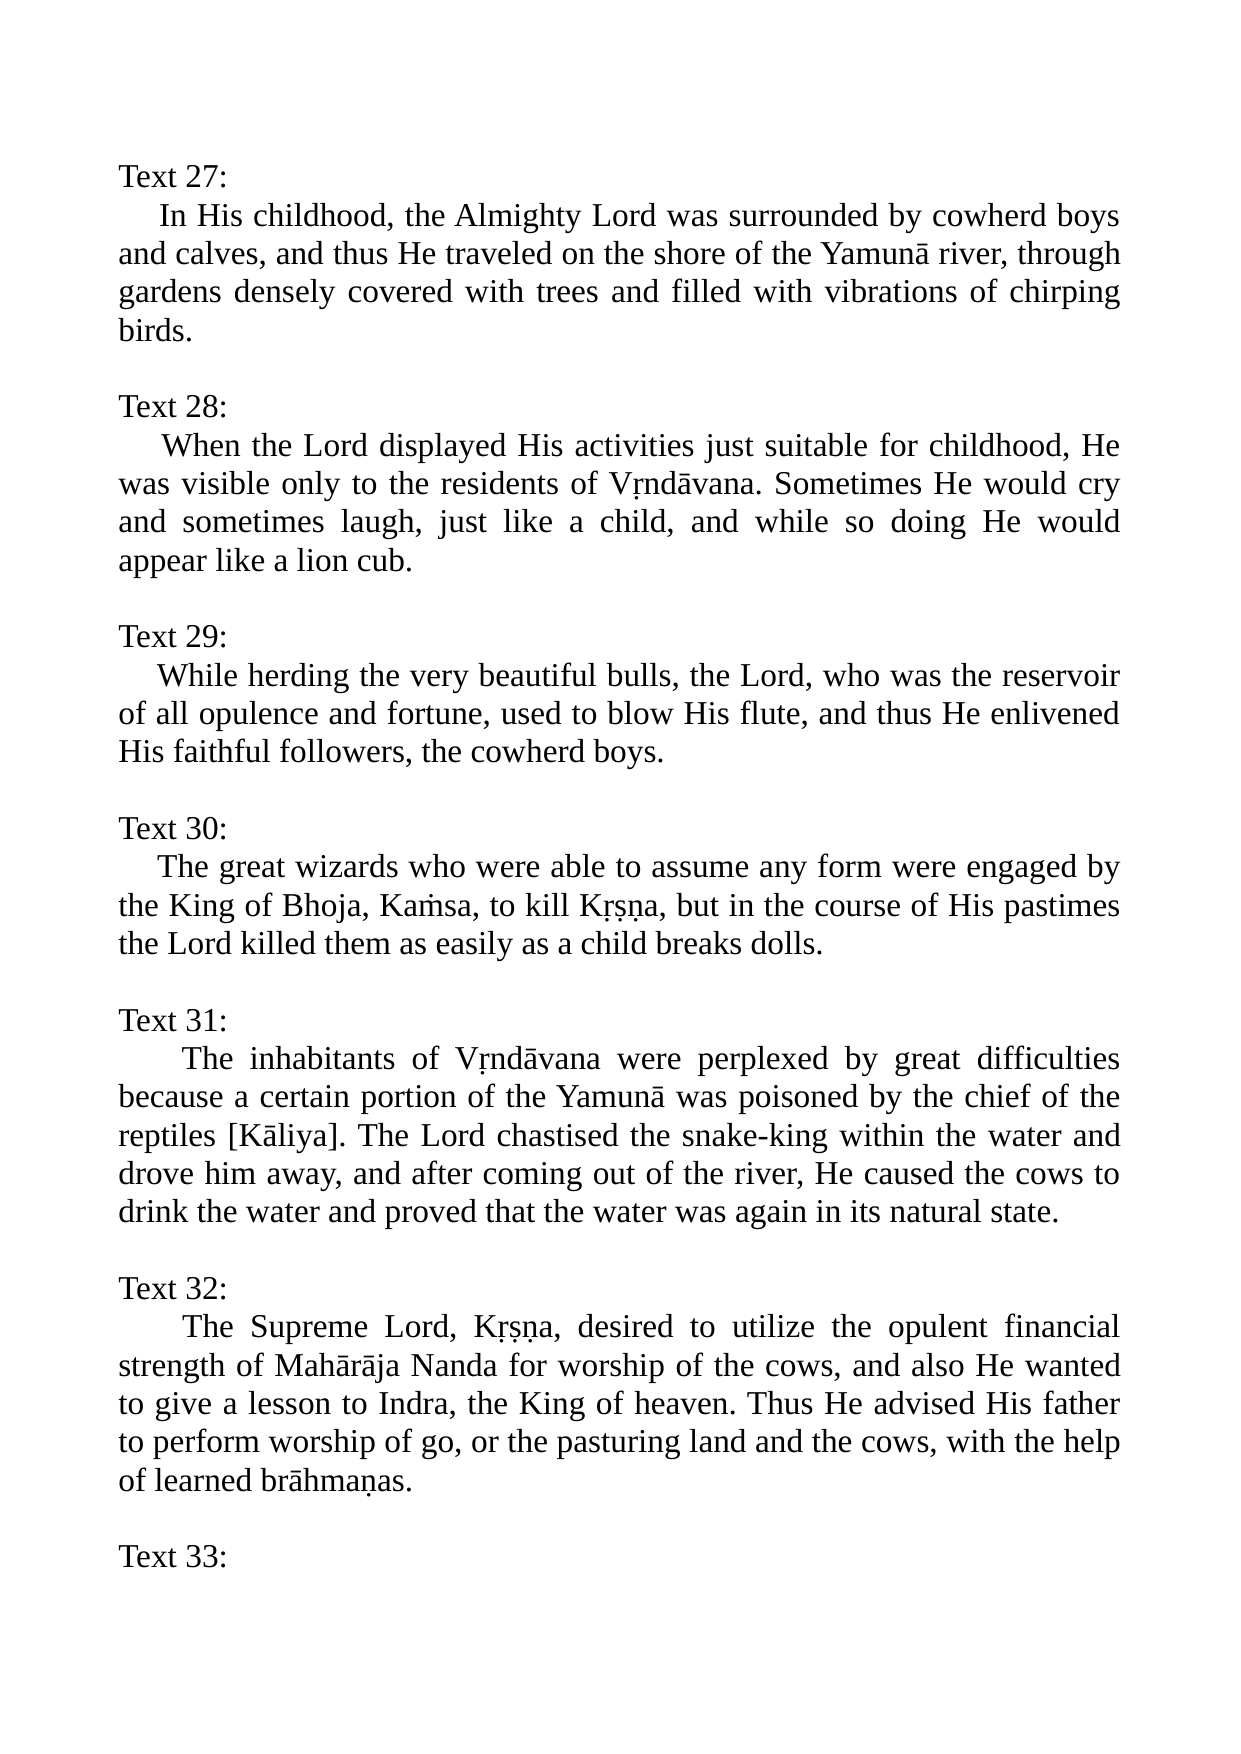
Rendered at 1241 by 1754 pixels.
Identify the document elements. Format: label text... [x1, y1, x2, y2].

text Text 30: [118, 808, 1122, 846]
text Text 31: [118, 1000, 1122, 1038]
text When the Lord displayed His activities just suitable for childhood, He was visible only to the residents of Vṛndāvana. Sometimes He would cry and sometimes laugh, just like a child, and while so doing He would appear like a lion cub. [118, 425, 1122, 578]
text Text 29: [118, 616, 1122, 655]
text The Supreme Lord, Kṛṣṇa, desired to utilize the opulent financial strength of Mahārāja Nanda for worship of the cows, and also He wanted to give a lesson to Indra, the King of heaven. Thus He advised His father to perform worship of go, or the pasturing land and the cows, with the help of learned brāhmaṇas. [118, 1306, 1122, 1498]
text While herding the very beautiful bulls, the Lord, who was the reservoir of all opulence and fortune, used to blow His flute, and thus He enlivened His faithful followers, the cowherd boys. [118, 655, 1122, 770]
text Text 33: [118, 1536, 1122, 1575]
text Text 28: [118, 386, 1122, 425]
text Text 27: [118, 156, 1122, 195]
text The inhabitants of Vṛndāvana were perplexed by great difficulties because a certain portion of the Yamunā was poisoned by the chief of the reptiles [Kāliya]. The Lord chastised the snake-king within the water and drove him away, and after coming out of the river, He caused the cows to drink the water and proved that the water was again in its natural state. [118, 1038, 1122, 1230]
text Text 32: [118, 1268, 1122, 1306]
text In His childhood, the Almighty Lord was surrounded by cowherd boys and calves, and thus He traveled on the shore of the Yamunā river, through gardens densely covered with trees and filled with vibrations of chirping birds. [118, 195, 1122, 348]
text The great wizards who were able to assume any form were engaged by the King of Bhoja, Kaṁsa, to kill Kṛṣṇa, but in the course of His pastimes the Lord killed them as easily as a child breaks dolls. [118, 846, 1122, 961]
